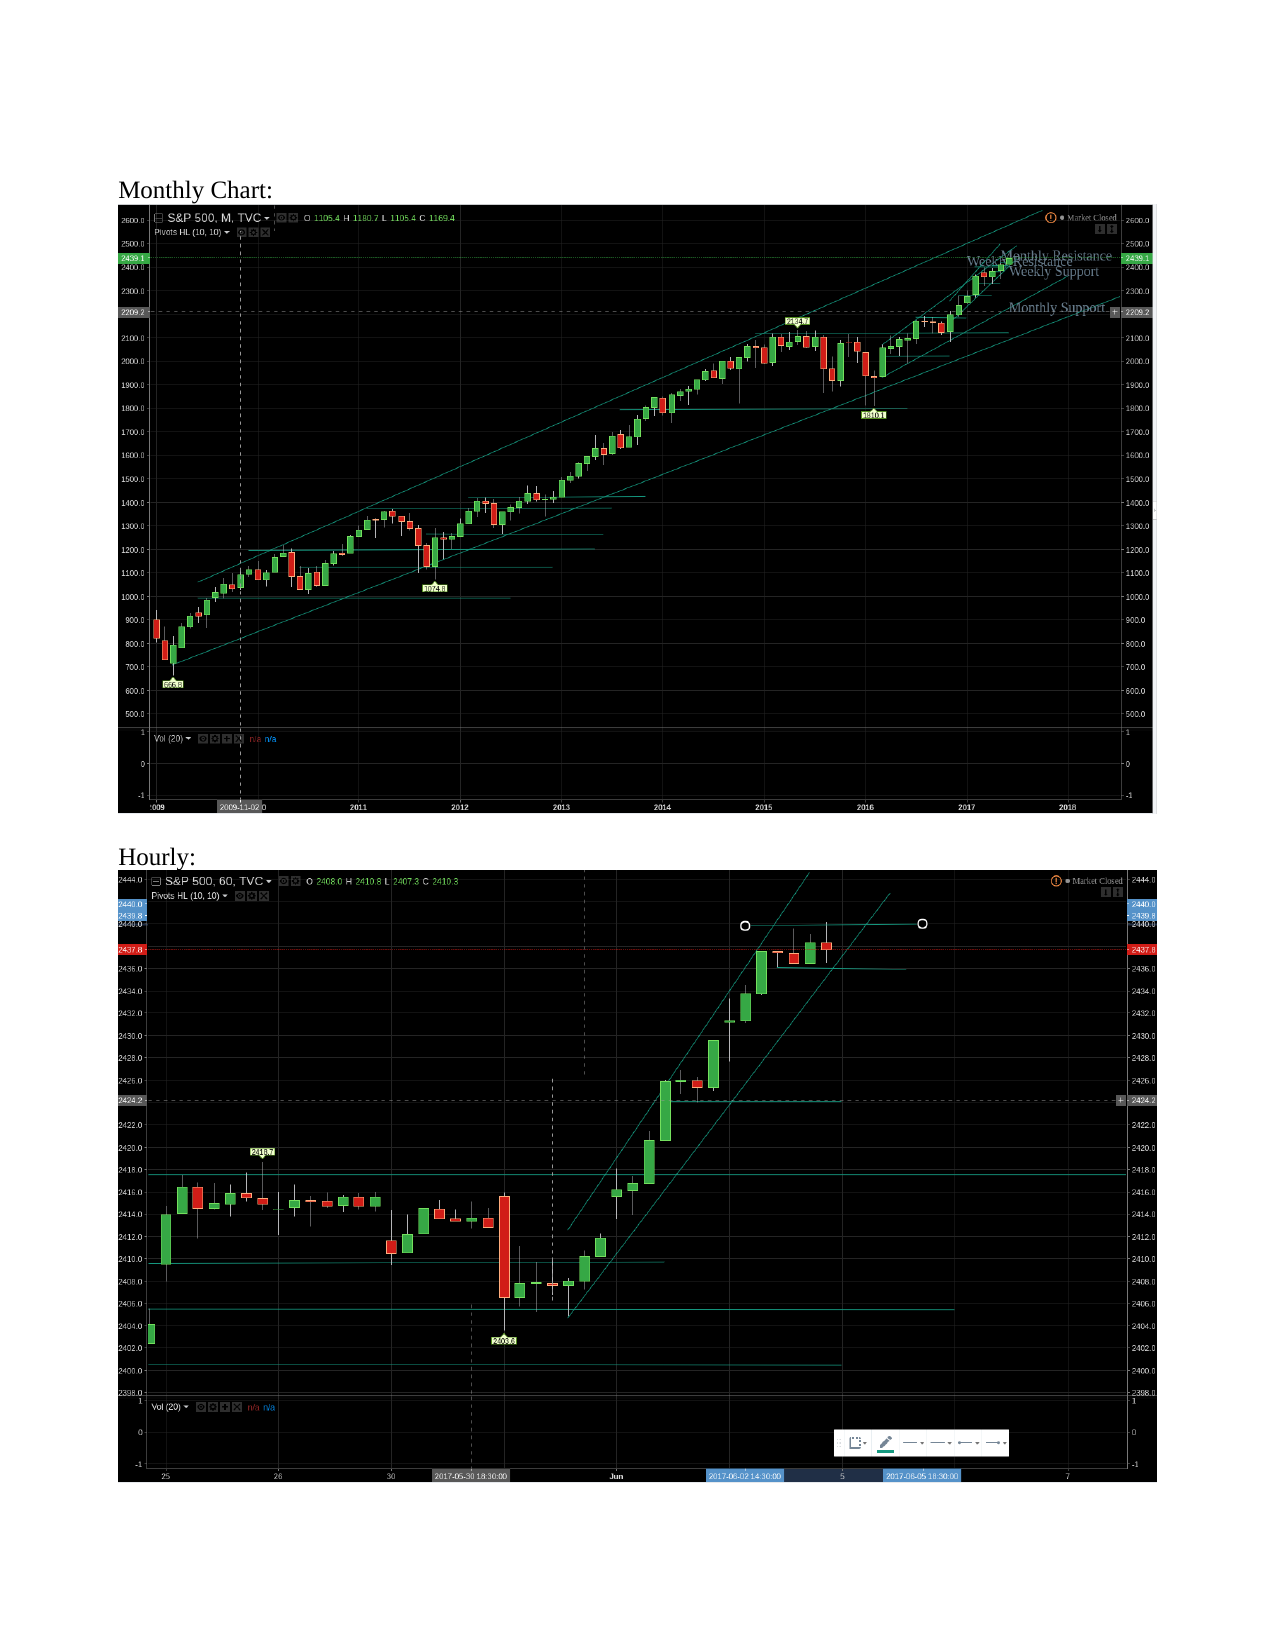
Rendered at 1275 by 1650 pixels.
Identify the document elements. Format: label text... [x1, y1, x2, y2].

text Monthly Chart: [118, 176, 1157, 204]
text Hourly: [118, 842, 1157, 870]
picture [118, 204, 1157, 814]
picture [118, 870, 1157, 1483]
